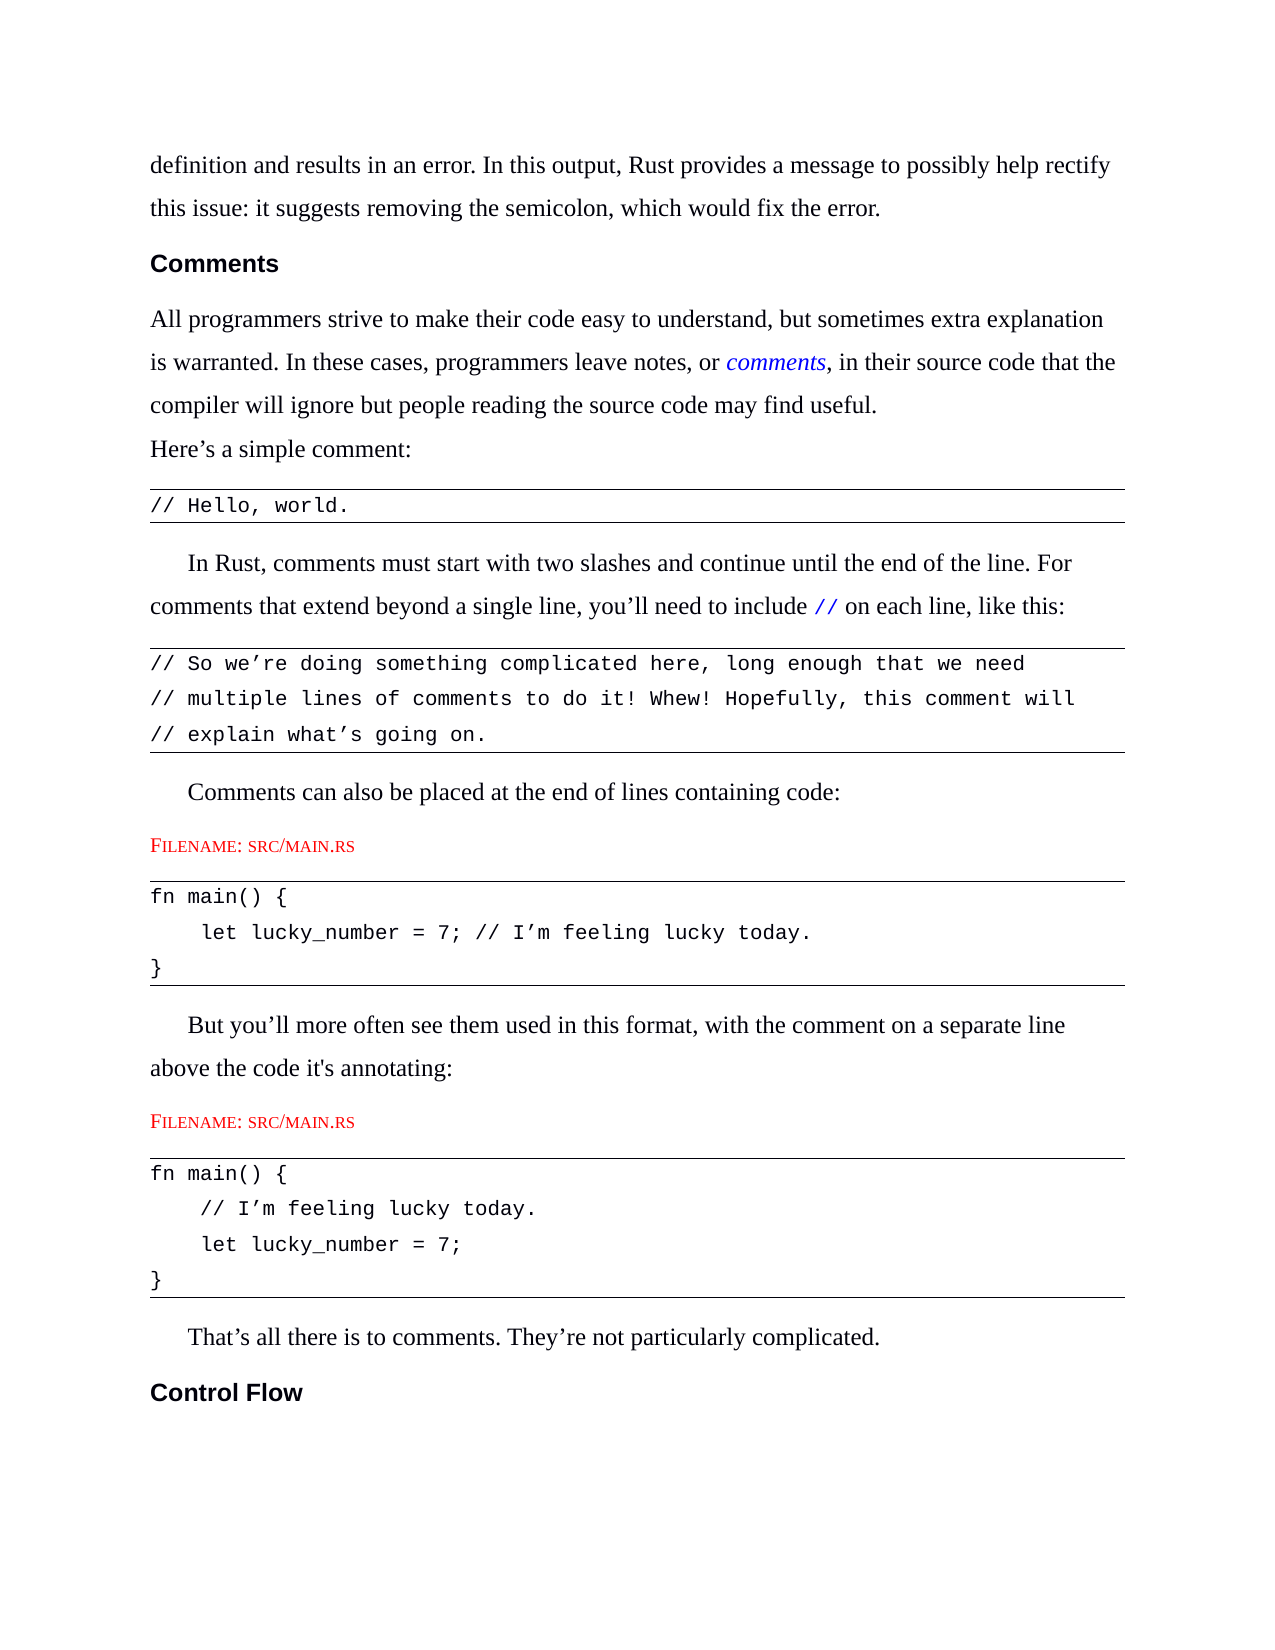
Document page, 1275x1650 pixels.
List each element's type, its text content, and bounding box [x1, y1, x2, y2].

text But you’ll more often see them used in this format, with the comment on a separate line above the code it's annotating: [150, 1010, 1125, 1082]
text let lucky_number = 7; [150, 1233, 1125, 1257]
text } [150, 1269, 1125, 1297]
text Here’s a simple comment: [150, 434, 1125, 462]
text } [150, 957, 1125, 985]
text Comments can also be placed at the end of lines containing code: [150, 777, 1125, 806]
text Control Flow [150, 1378, 1125, 1406]
text That’s all there is to comments. They’re not particularly complicated. [150, 1322, 1125, 1351]
text In Rust, comments must start with two slashes and continue until the end of the line. For comments that extend beyond a single line, you’ll need to include // on each line, like this: [150, 548, 1125, 620]
text Comments [150, 249, 1125, 277]
text let lucky_number = 7; // I’m feeling lucky today. [150, 922, 1125, 945]
text definition and results in an error. In this output, Rust provides a message to possibly help rectify this issue: it suggests removing the semicolon, which would fix the error. [150, 150, 1125, 222]
text fn main() { [150, 1159, 1125, 1186]
text // multiple lines of comments to do it! Whew! Hopefully, this comment will [150, 688, 1125, 712]
text All programmers strive to make their code easy to understand, but sometimes extra explanation is warranted. In these cases, programmers leave notes, or comments, in their source code that the compiler will ignore but people reading the source code may find useful. [150, 304, 1125, 419]
text // I’m feeling lucky today. [150, 1198, 1125, 1222]
text fn main() { [150, 882, 1125, 910]
text // explain what’s going on. [150, 724, 1125, 752]
text Filename: src/main.rs [150, 832, 1125, 857]
text Filename: src/main.rs [150, 1109, 1125, 1133]
text // So we’re doing something complicated here, long enough that we need [150, 649, 1125, 677]
text // Hello, world. [150, 490, 1125, 522]
